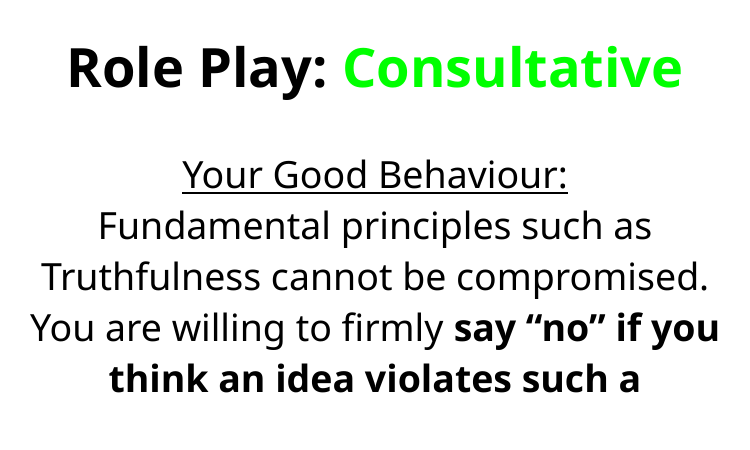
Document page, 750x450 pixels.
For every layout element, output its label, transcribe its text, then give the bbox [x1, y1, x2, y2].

text Your Good Behaviour: [29, 149, 721, 200]
text Fundamental principles such as Truthfulness cannot be compromised. You are willing to firmly say “no” if you think an idea violates such a [29, 200, 721, 404]
text Role Play: Consultative [29, 29, 721, 103]
